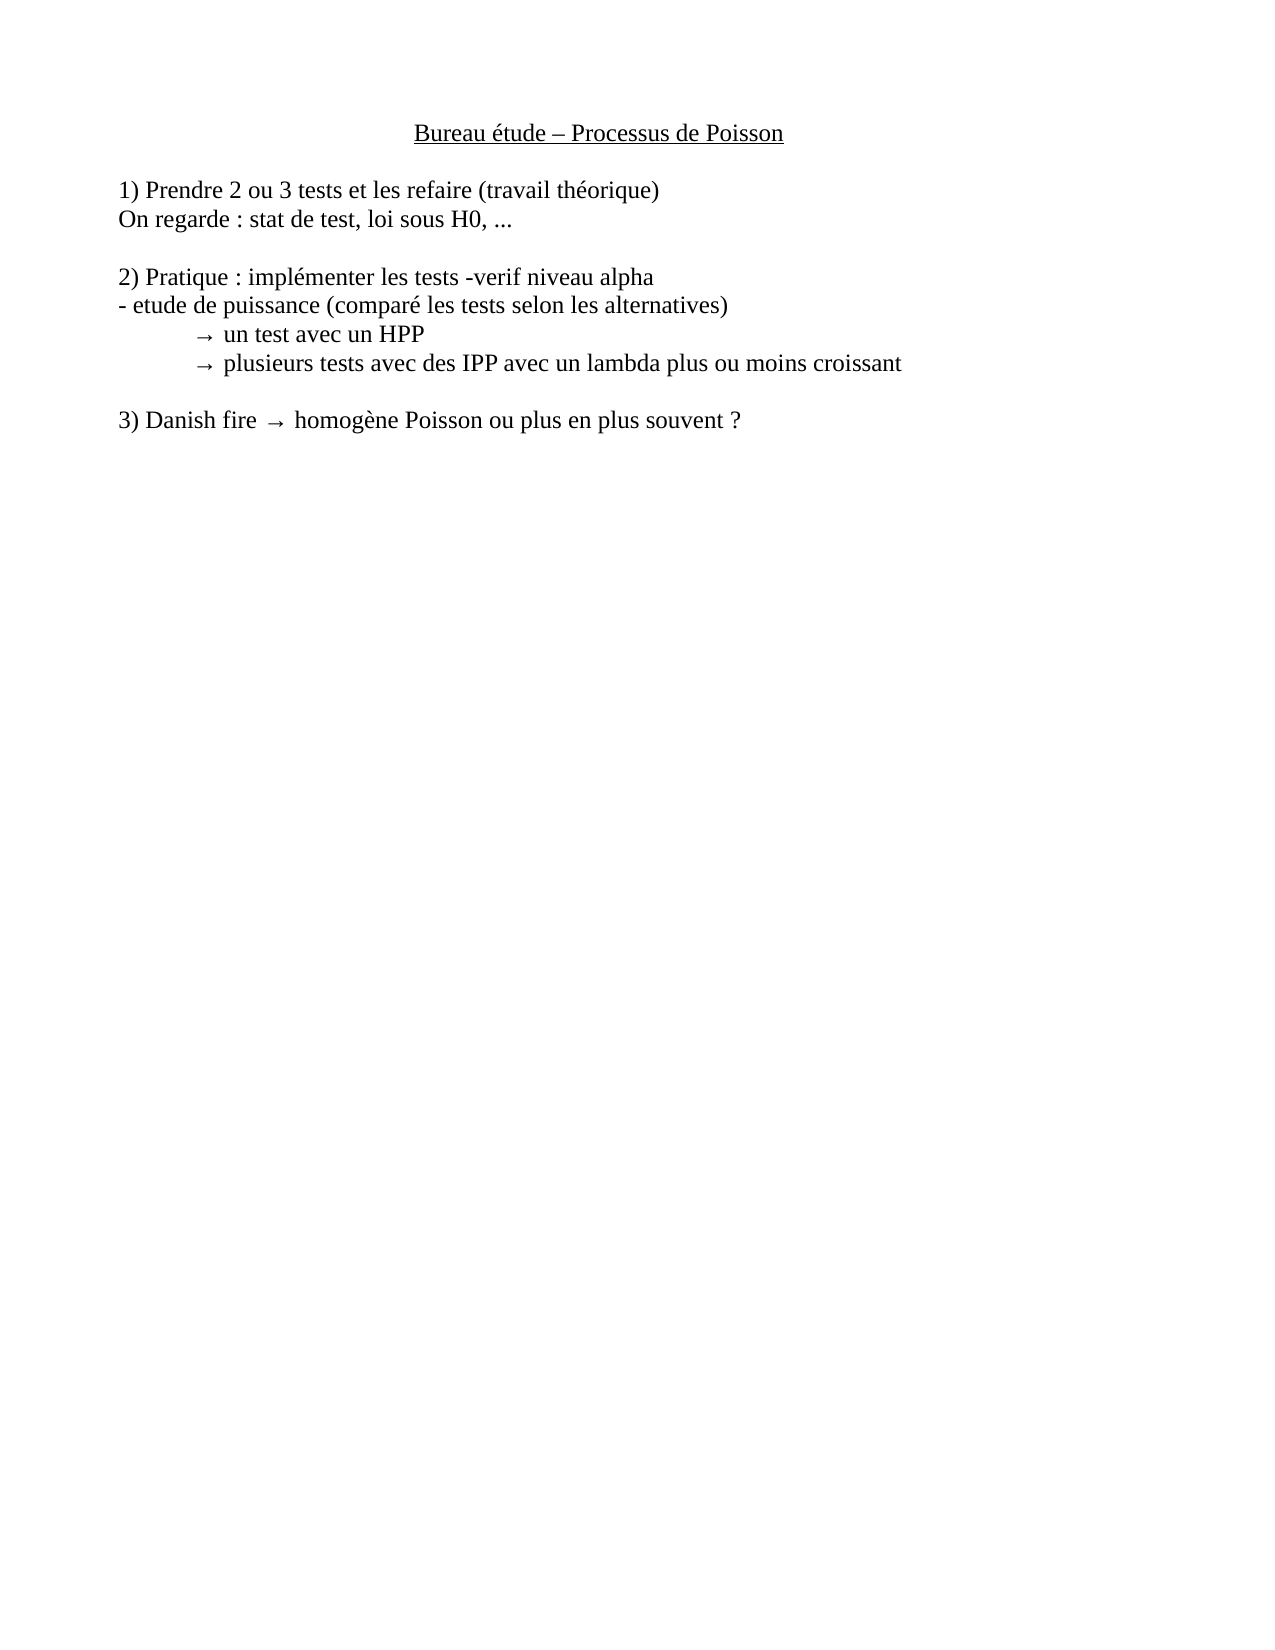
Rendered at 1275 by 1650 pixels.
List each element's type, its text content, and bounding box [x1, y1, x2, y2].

text → un test avec un HPP [118, 319, 1157, 348]
text On regarde : stat de test, loi sous H0, ... [118, 204, 1157, 233]
text → plusieurs tests avec des IPP avec un lambda plus ou moins croissant [118, 348, 1157, 377]
text 2) Pratique : implémenter les tests -verif niveau alpha [118, 262, 1157, 291]
text 1) Prendre 2 ou 3 tests et les refaire (travail théorique) [118, 176, 1157, 204]
text 3) Danish fire → homogène Poisson ou plus en plus souvent ? [118, 406, 1157, 434]
text - etude de puissance (comparé les tests selon les alternatives) [118, 291, 1157, 319]
text Bureau étude – Processus de Poisson [118, 118, 1157, 147]
